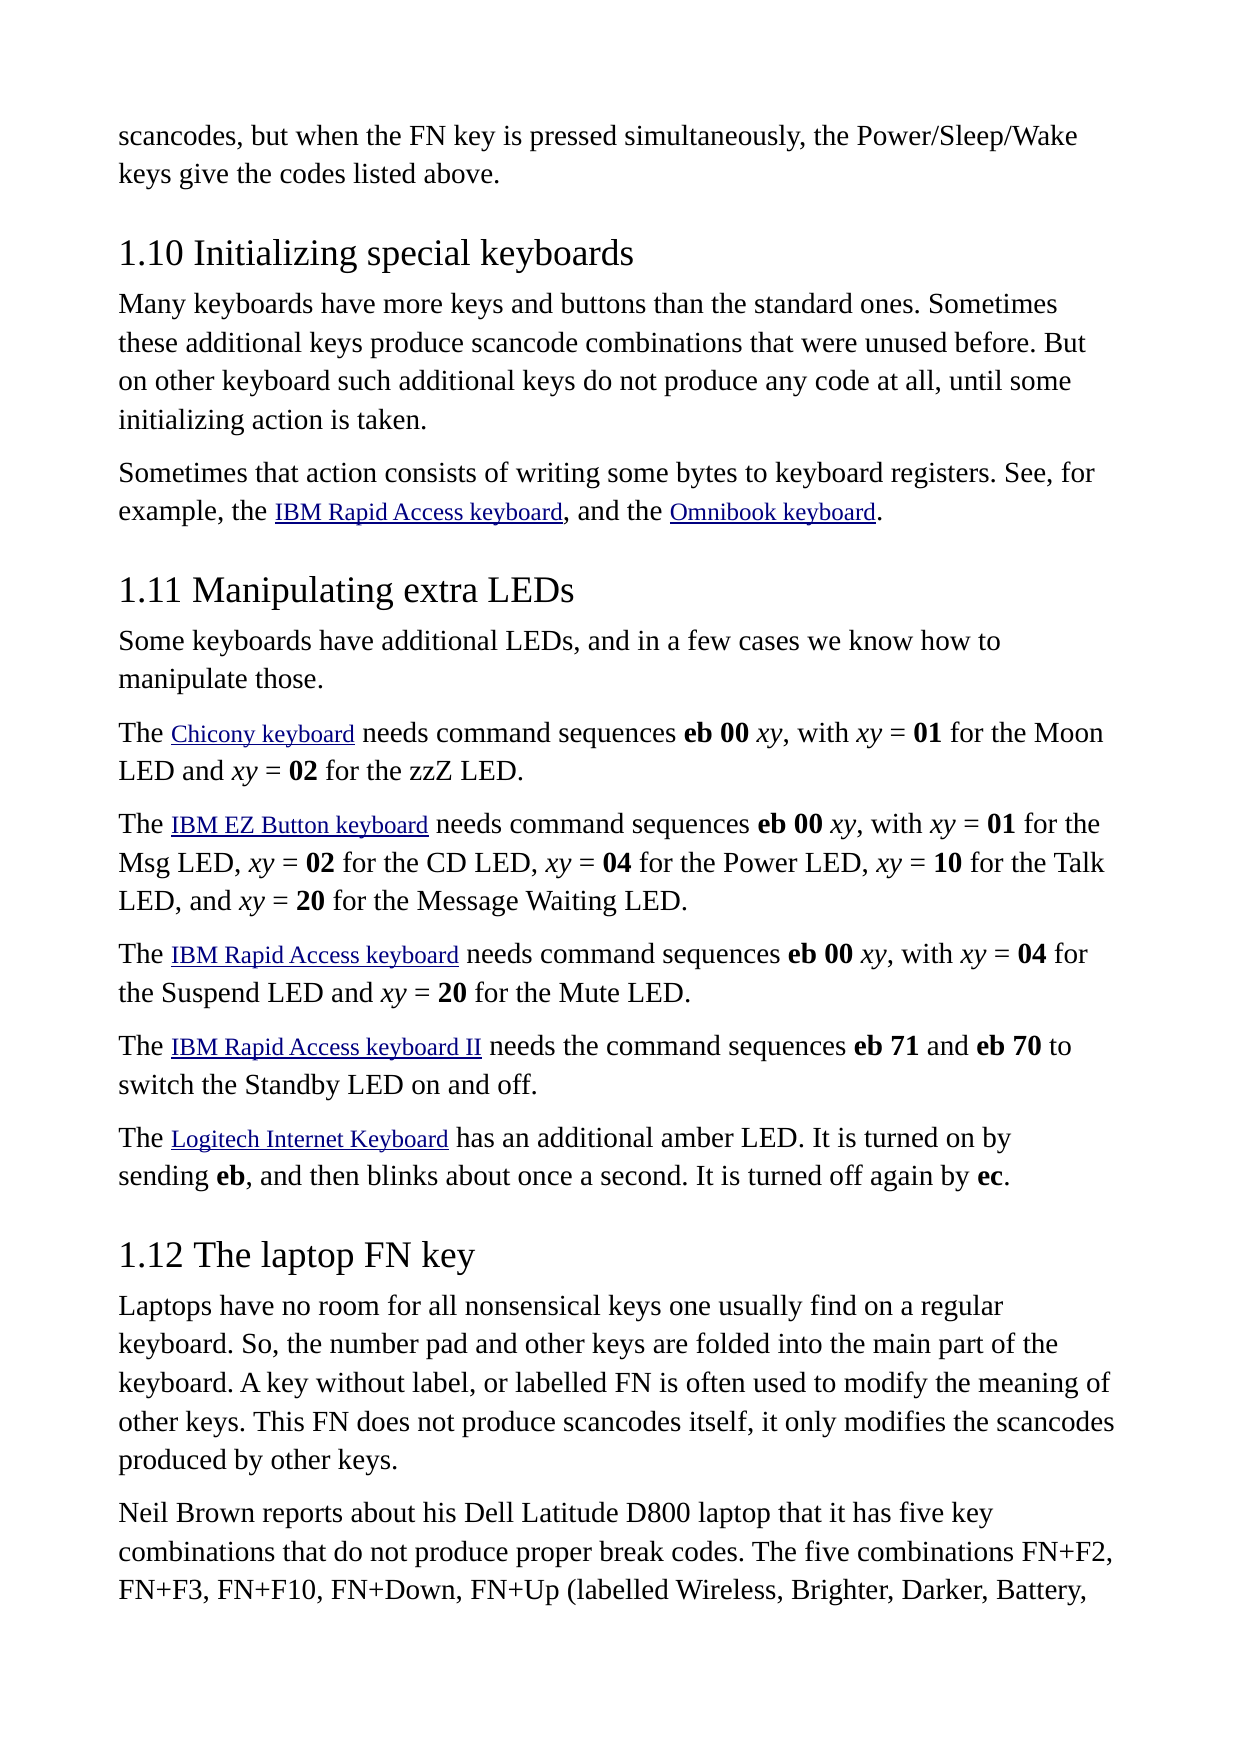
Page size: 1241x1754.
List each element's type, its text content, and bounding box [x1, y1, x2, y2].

text The IBM Rapid Access keyboard needs command sequences eb 00 xy, with xy = 04 for the Suspend LED and xy = 20 for the Mute LED. [118, 937, 1122, 1009]
text Neil Brown reports about his Dell Latitude D800 laptop that it has five key combinations that do not produce proper break codes. The five combinations FN+F2, FN+F3, FN+F10, FN+Down, FN+Up (labelled Wireless, Brighter, Darker, Battery, [118, 1495, 1122, 1606]
text Many keyboards have more keys and buttons than the standard ones. Sometimes these additional keys produce scancode combinations that were unused before. But on other keyboard such additional keys do not produce any code at all, until some initializing action is taken. [118, 286, 1122, 435]
text scancodes, but when the FN key is pressed simultaneously, the Power/Sleep/Wake keys give the codes listed above. [118, 118, 1122, 190]
text The IBM EZ Button keyboard needs command sequences eb 00 xy, with xy = 01 for the Msg LED, xy = 02 for the CD LED, xy = 04 for the Power LED, xy = 10 for the Talk LED, and xy = 20 for the Message Waiting LED. [118, 806, 1122, 917]
text Sometimes that action consists of writing some bytes to keyboard registers. See, for example, the IBM Rapid Access keyboard, and the Omnibook keyboard. [118, 455, 1122, 527]
text Some keyboards have additional LEDs, and in a few cases we know how to manipulate those. [118, 623, 1122, 695]
text The IBM Rapid Access keyboard II needs the command sequences eb 71 and eb 70 to switch the Standby LED on and off. [118, 1028, 1122, 1100]
subtitle 1.10 Initializing special keyboards [118, 231, 1122, 274]
text The Chicony keyboard needs command sequences eb 00 xy, with xy = 01 for the Moon LED and xy = 02 for the zzZ LED. [118, 715, 1122, 787]
text Laptops have no room for all nonsensical keys one usually find on a regular keyboard. So, the number pad and other keys are folded into the main part of the keyboard. A key without label, or labelled FN is often used to modify the meaning of other keys. This FN does not produce scancodes itself, it only modifies the scancodes produced by other keys. [118, 1288, 1122, 1476]
text The Logitech Internet Keyboard has an additional amber LED. It is turned on by sending eb, and then blinks about once a second. It is turned off again by ec. [118, 1120, 1122, 1192]
subtitle 1.12 The laptop FN key [118, 1232, 1122, 1276]
subtitle 1.11 Manipulating extra LEDs [118, 567, 1122, 611]
